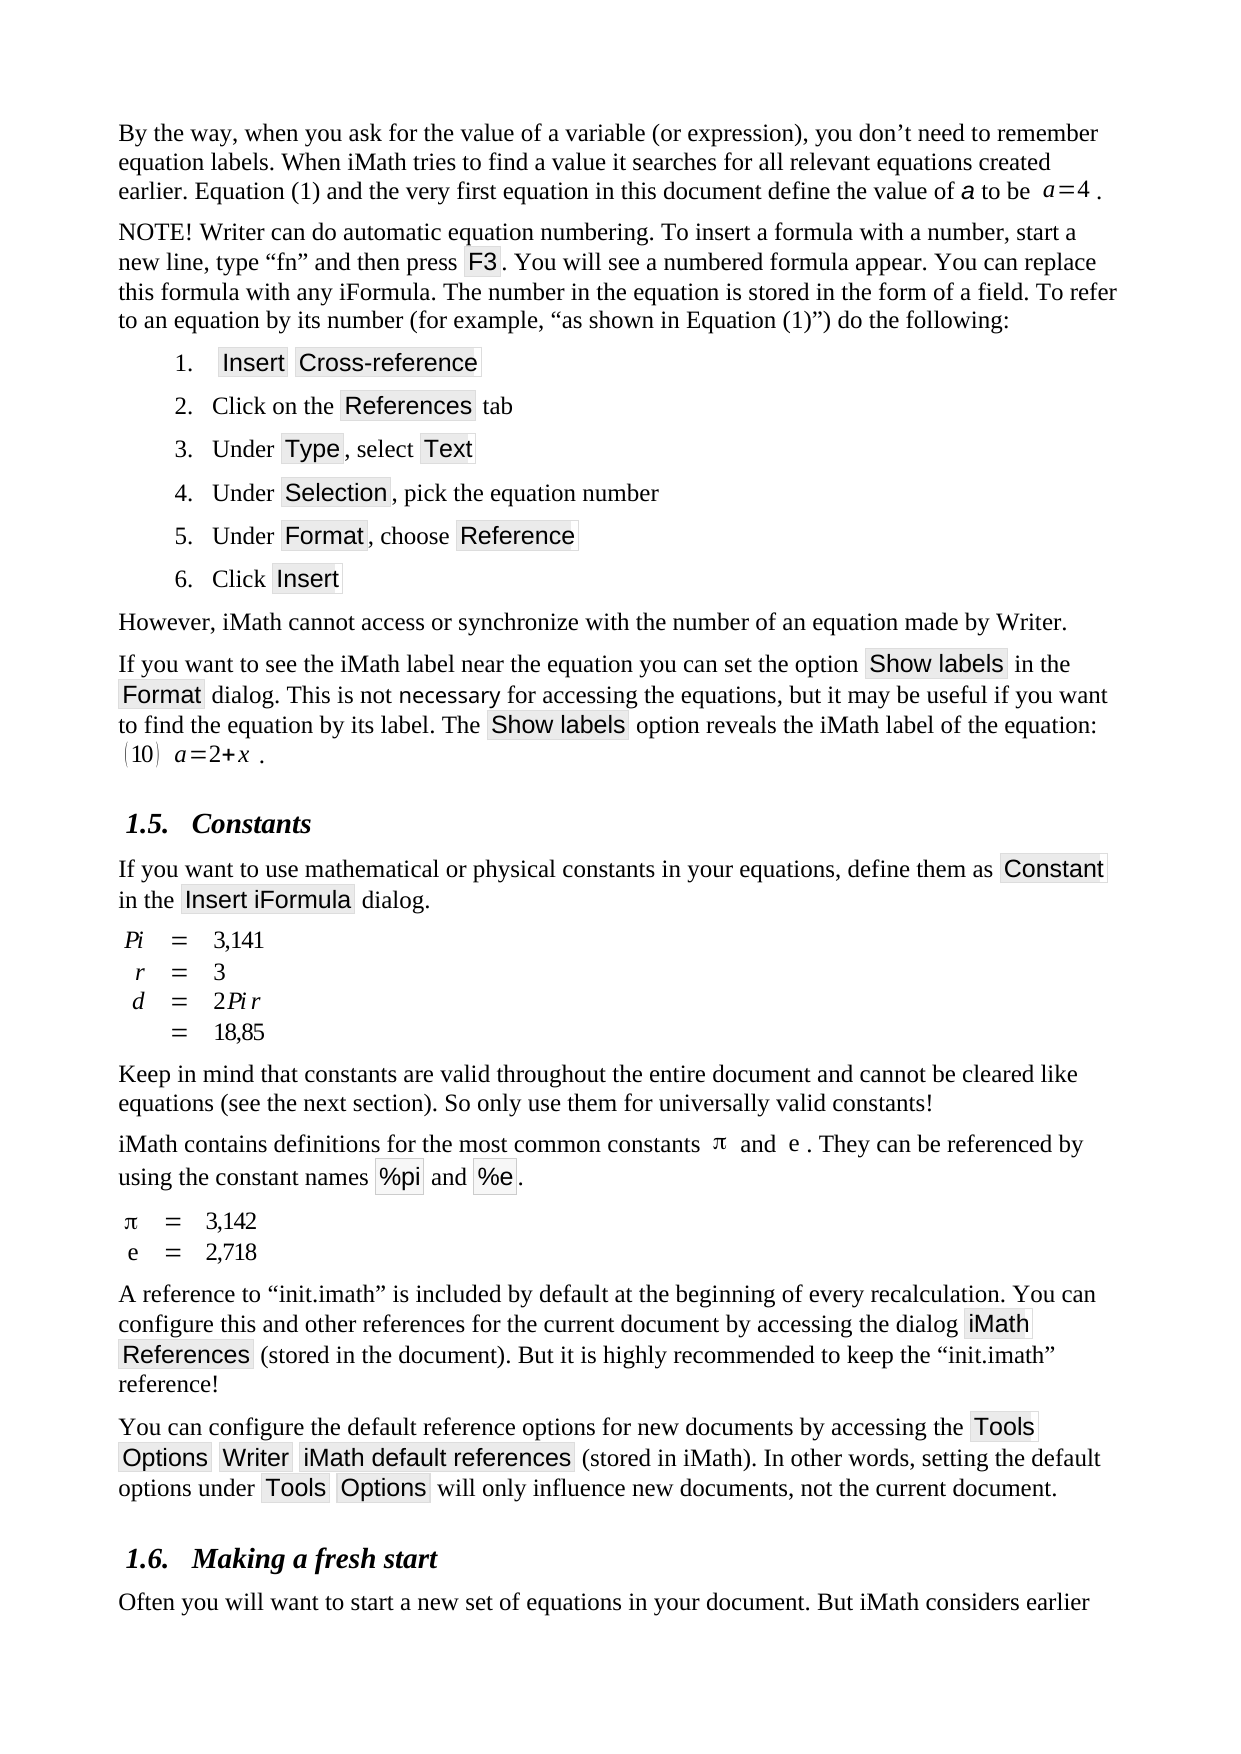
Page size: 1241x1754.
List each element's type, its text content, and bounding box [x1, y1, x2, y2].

list Under Type, select Text [174, 433, 281, 464]
text However, iMath cannot access or synchronize with the number of an equation made by Writer. [118, 607, 1122, 635]
list Insert Cross-reference [174, 347, 218, 377]
list Insert Cross-reference [482, 347, 1122, 377]
subtitle Making a fresh start [118, 1541, 1122, 1574]
text NOTE! Writer can do automatic equation numbering. To insert a formula with a number, start a new line, type “fn” and then press F3. You will see a numbered formula appear. You can replace this formula with any iFormula. The number in the equation is stored in the form of a field. To refer to an equation by its number (for example, “as shown in Equation (1)”) do the following: [118, 217, 1122, 334]
subtitle Constants [118, 807, 1122, 840]
list Under Format, choose Reference [368, 520, 456, 551]
text A reference to “init.imath” is included by default at the beginning of every recalculation. You can configure this and other references for the current document by accessing the dialog iMath References (stored in the document). But it is highly recommended to keep the “init.imath” reference! [118, 1279, 1122, 1398]
list Click on the References tab [174, 390, 340, 421]
list Click on the References tab [476, 390, 1122, 421]
list Under Selection, pick the equation number [391, 477, 1122, 507]
list Under Type, select Text [476, 433, 1122, 464]
text By the way, when you ask for the value of a variable (or expression), you don’t need to remember equation labels. When iMath tries to find a value it searches for all relevant equations created earlier. Equation (1) and the very first equation in this document define the value of a to be . [118, 118, 1122, 204]
text If you want to use mathematical or physical constants in your equations, define them as Constant in the Insert iFormula dialog. [118, 853, 1122, 914]
text You can configure the default reference options for new documents by accessing the Tools Options Writer iMath default references (stored in iMath). In other words, setting the default options under Tools Options will only influence new documents, not the current document. [118, 1411, 1122, 1503]
text Often you will want to start a new set of equations in your document. But iMath considers earlier [118, 1587, 1122, 1616]
text iMath contains definitions for the most common constants and . They can be referenced by using the constant names %pi and %e. [118, 1129, 1122, 1195]
list Click Insert [174, 563, 272, 594]
list Under Format, choose Reference [579, 520, 1122, 551]
text If you want to see the iMath label near the equation you can set the option Show labels in the Format dialog. This is not necessary for accessing the equations, but it may be useful if you want to find the equation by its label. The Show labels option reveals the iMath label of the equation: . [118, 648, 1122, 769]
list Under Type, select Text [344, 433, 420, 464]
list Click Insert [343, 563, 1122, 594]
list Under Format, choose Reference [174, 520, 281, 551]
text Keep in mind that constants are valid throughout the entire document and cannot be cleared like equations (see the next section). So only use them for universally valid constants! [118, 1059, 1122, 1117]
list Under Selection, pick the equation number [174, 477, 281, 507]
